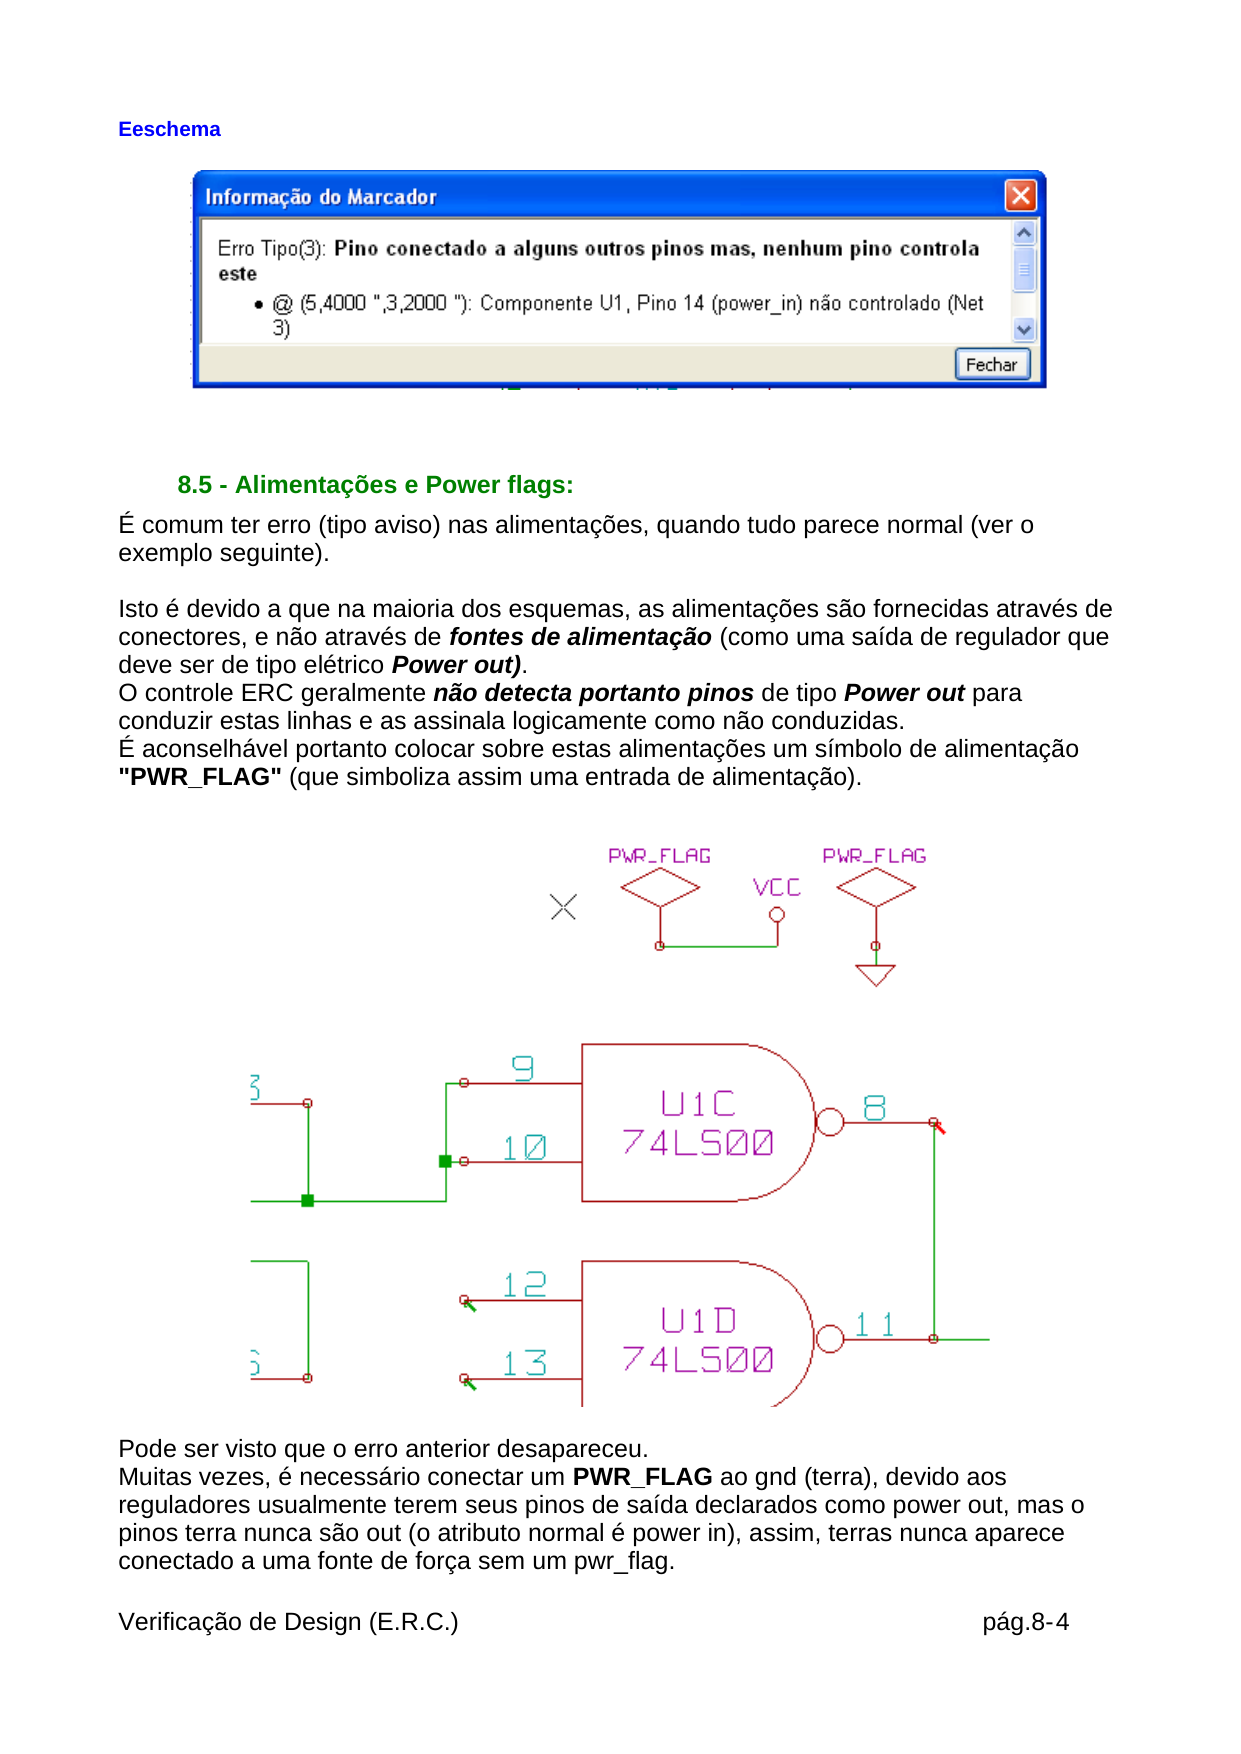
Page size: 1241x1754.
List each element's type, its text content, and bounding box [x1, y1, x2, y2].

subtitle Alimentações e Power flags: [177, 471, 1122, 498]
text É aconselhável portanto colocar sobre estas alimentações um símbolo de alimentação "PWR_FLAG" (que simboliza assim uma entrada de alimentação). [118, 735, 1122, 791]
text Isto é devido a que na maioria dos esquemas, as alimentações são fornecidas através de conectores, e não através de fontes de alimentação (como uma saída de regulador que deve ser de tipo elétrico Power out). [118, 595, 1122, 679]
text Muitas vezes, é necessário conectar um PWR_FLAG ao gnd (terra), devido aos reguladores usualmente terem seus pinos de saída declarados como power out, mas o pinos terra nunca são out (o atributo normal é power in), assim, terras nunca aparece conectado a uma fonte de força sem um pwr_flag. [118, 1463, 1122, 1575]
text O controle ERC geralmente não detecta portanto pinos de tipo Power out para conduzir estas linhas e as assinala logicamente como não conduzidas. [118, 679, 1122, 735]
text Pode ser visto que o erro anterior desapareceu. [118, 1434, 1122, 1463]
picture [190, 170, 1050, 390]
text É comum ter erro (tipo aviso) nas alimentações, quando tudo parece normal (ver o exemplo seguinte). [118, 511, 1122, 567]
